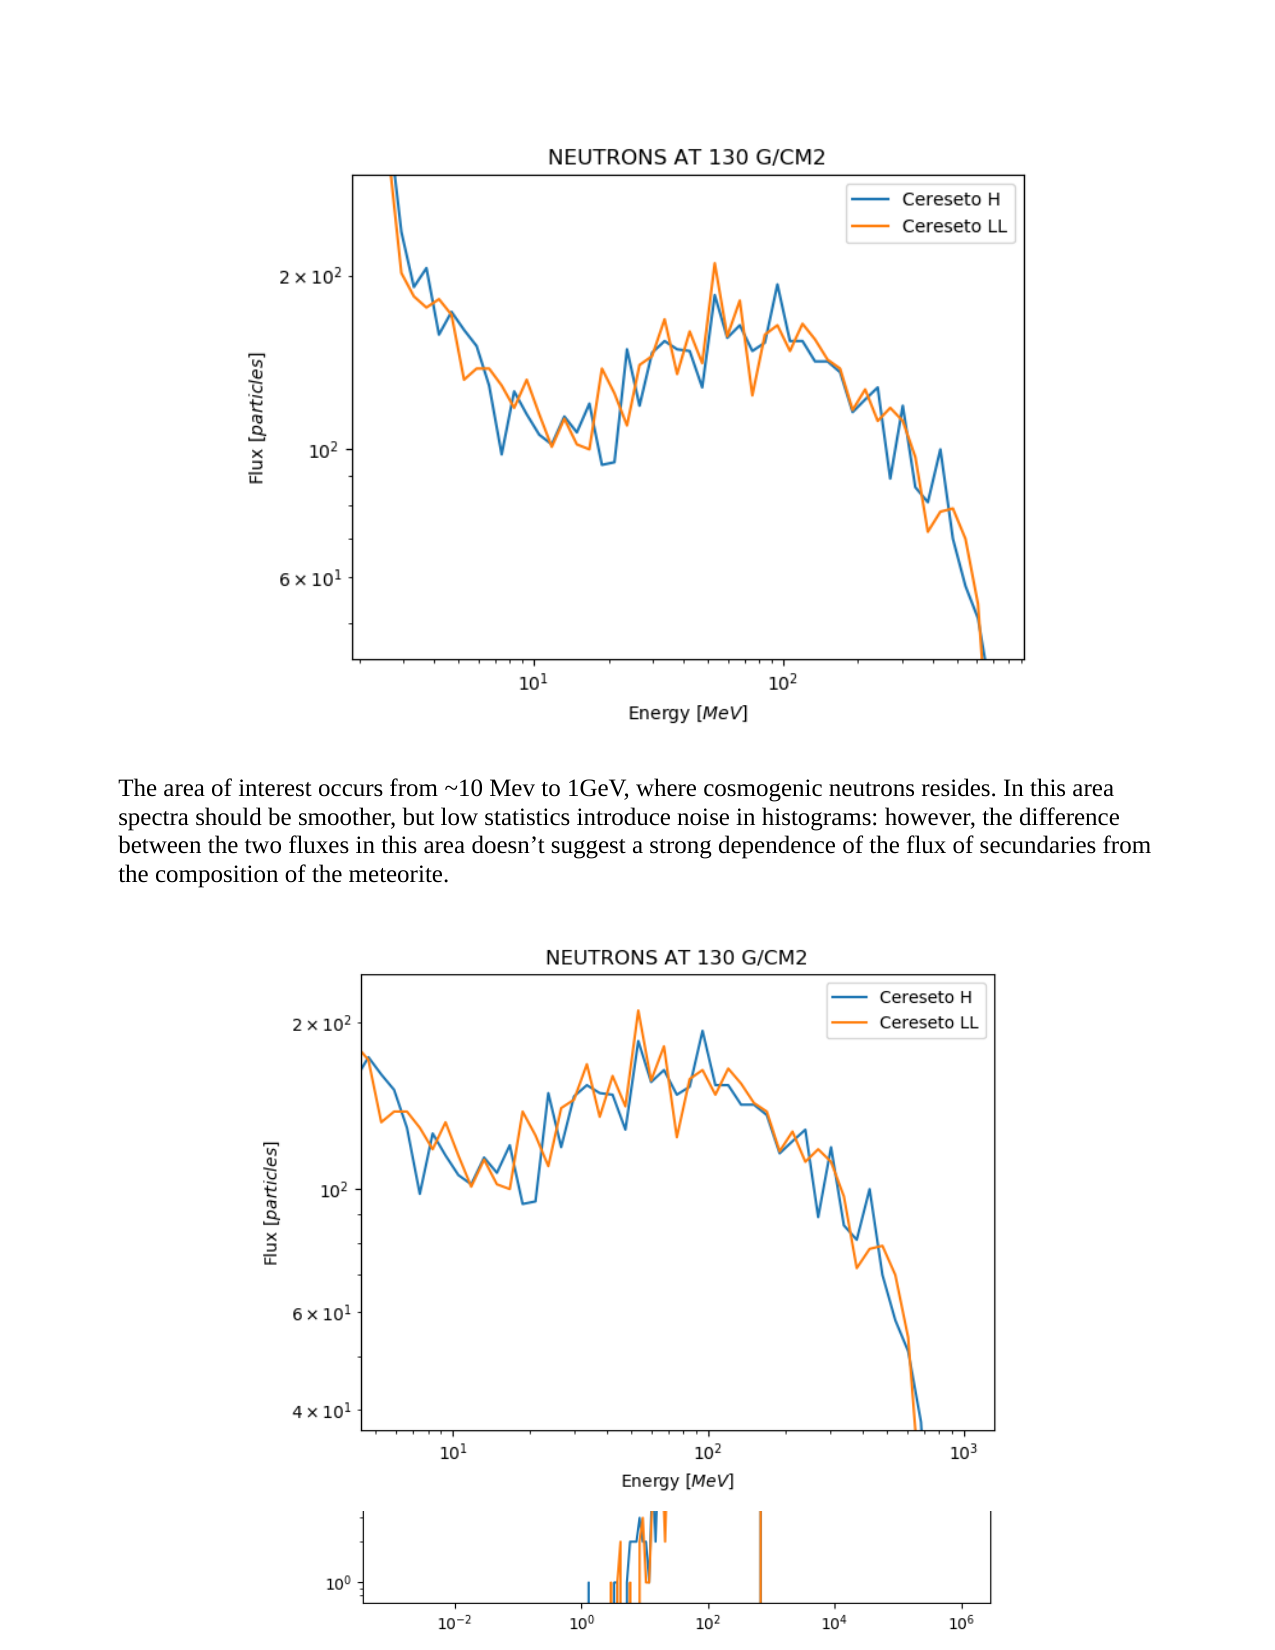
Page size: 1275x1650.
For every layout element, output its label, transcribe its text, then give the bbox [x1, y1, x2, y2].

picture [228, 130, 1047, 745]
picture [244, 932, 1015, 1650]
text The area of interest occurs from ~10 Mev to 1GeV, where cosmogenic neutrons resides. In this area spectra should be smoother, but low statistics introduce noise in histograms: however, the difference between the two fluxes in this area doesn’t suggest a strong dependence of the flux of secundaries from the composition of the meteorite. [118, 773, 1157, 888]
